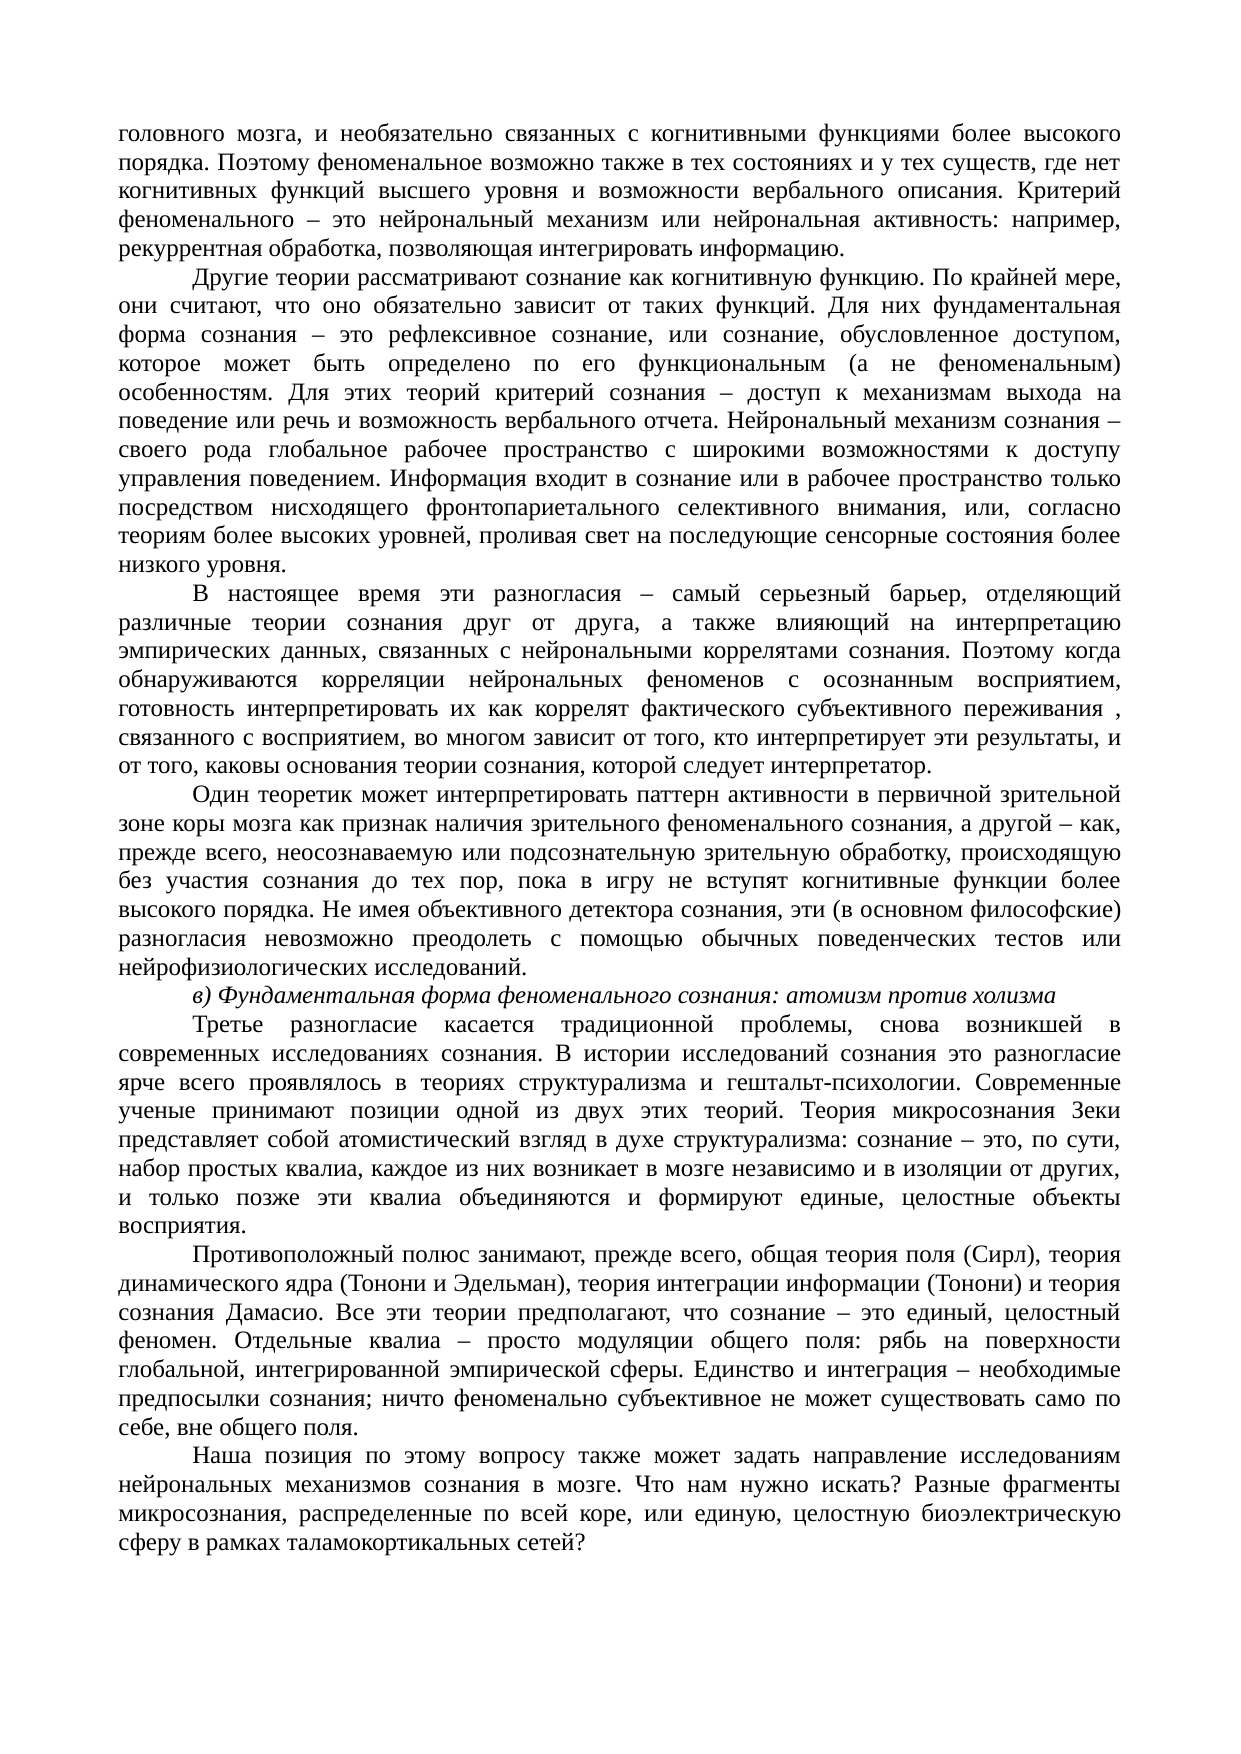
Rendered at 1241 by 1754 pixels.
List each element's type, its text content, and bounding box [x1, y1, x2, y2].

text Третье разногласие касается традиционной проблемы, снова возникшей в современных исследованиях сознания. В истории исследований сознания это разногласие ярче всего проявлялось в теориях структурализма и гештальт-психологии. Современные ученые принимают позиции одной из двух этих теорий. Теория микросознания Зеки представляет собой атомистический взгляд в духе структурализма: сознание – это, по сути, набор простых квалиа, каждое из них возникает в мозге независимо и в изоляции от других, и только позже эти квалиа объединяются и формируют единые, целостные объекты восприятия. [118, 1009, 1122, 1239]
text Другие теории рассматривают сознание как когнитивную функцию. По крайней мере, они считают, что оно обязательно зависит от таких функций. Для них фундаментальная форма сознания – это рефлексивное сознание, или сознание, обусловленное доступом, которое может быть определено по его функциональным (а не феноменальным) особенностям. Для этих теорий критерий сознания – доступ к механизмам выхода на поведение или речь и возможность вербального отчета. Нейрональный механизм сознания – своего рода глобальное рабочее пространство с широкими возможностями к доступу управления поведением. Информация входит в сознание или в рабочее пространство только посредством нисходящего фронтопариетального селективного внимания, или, согласно теориям более высоких уровней, проливая свет на последующие сенсорные состояния более низкого уровня. [118, 262, 1122, 578]
text Один теоретик может интерпретировать паттерн активности в первичной зрительной зоне коры мозга как признак наличия зрительного феноменального сознания, а другой – как, прежде всего, неосознаваемую или подсознательную зрительную обработку, происходящую без участия сознания до тех пор, пока в игру не вступят когнитивные функции более высокого порядка. Не имея объективного детектора сознания, эти (в основном философские) разногласия невозможно преодолеть с помощью обычных поведенческих тестов или нейрофизиологических исследований. [118, 779, 1122, 981]
text Противоположный полюс занимают, прежде всего, общая теория поля (Сирл), теория динамического ядра (Тонони и Эдельман), теория интеграции информации (Тонони) и теория сознания Дамасио. Все эти теории предполагают, что сознание – это единый, целостный феномен. Отдельные квалиа – просто модуляции общего поля: рябь на поверхности глобальной, интегрированной эмпирической сферы. Единство и интеграция – необходимые предпосылки сознания; ничто феноменально субъективное не может существовать само по себе, вне общего поля. [118, 1239, 1122, 1441]
text Наша позиция по этому вопросу также может задать направление исследованиям нейрональных механизмов сознания в мозге. Что нам нужно искать? Разные фрагменты микросознания, распределенные по всей коре, или единую, целостную биоэлектрическую сферу в рамках таламокортикальных сетей? [118, 1441, 1122, 1556]
text головного мозга, и необязательно связанных с когнитивными функциями более высокого порядка. Поэтому феноменальное возможно также в тех состояниях и у тех существ, где нет когнитивных функций высшего уровня и возможности вербального описания. Критерий феноменального – это нейрональный механизм или нейрональная активность: например, рекуррентная обработка, позволяющая интегрировать информацию. [118, 118, 1122, 262]
text В настоящее время эти разногласия – самый серьезный барьер, отделяющий различные теории сознания друг от друга, а также влияющий на интерпретацию эмпирических данных, связанных с нейрональными коррелятами сознания. Поэтому когда обнаруживаются корреляции нейрональных феноменов с осознанным восприятием, готовность интерпретировать их как коррелят фактического субъективного переживания , связанного с восприятием, во многом зависит от того, кто интерпретирует эти результаты, и от того, каковы основания теории сознания, которой следует интерпретатор. [118, 578, 1122, 779]
text в) Фундаментальная форма феноменального сознания: атомизм против холизма [118, 981, 1122, 1009]
